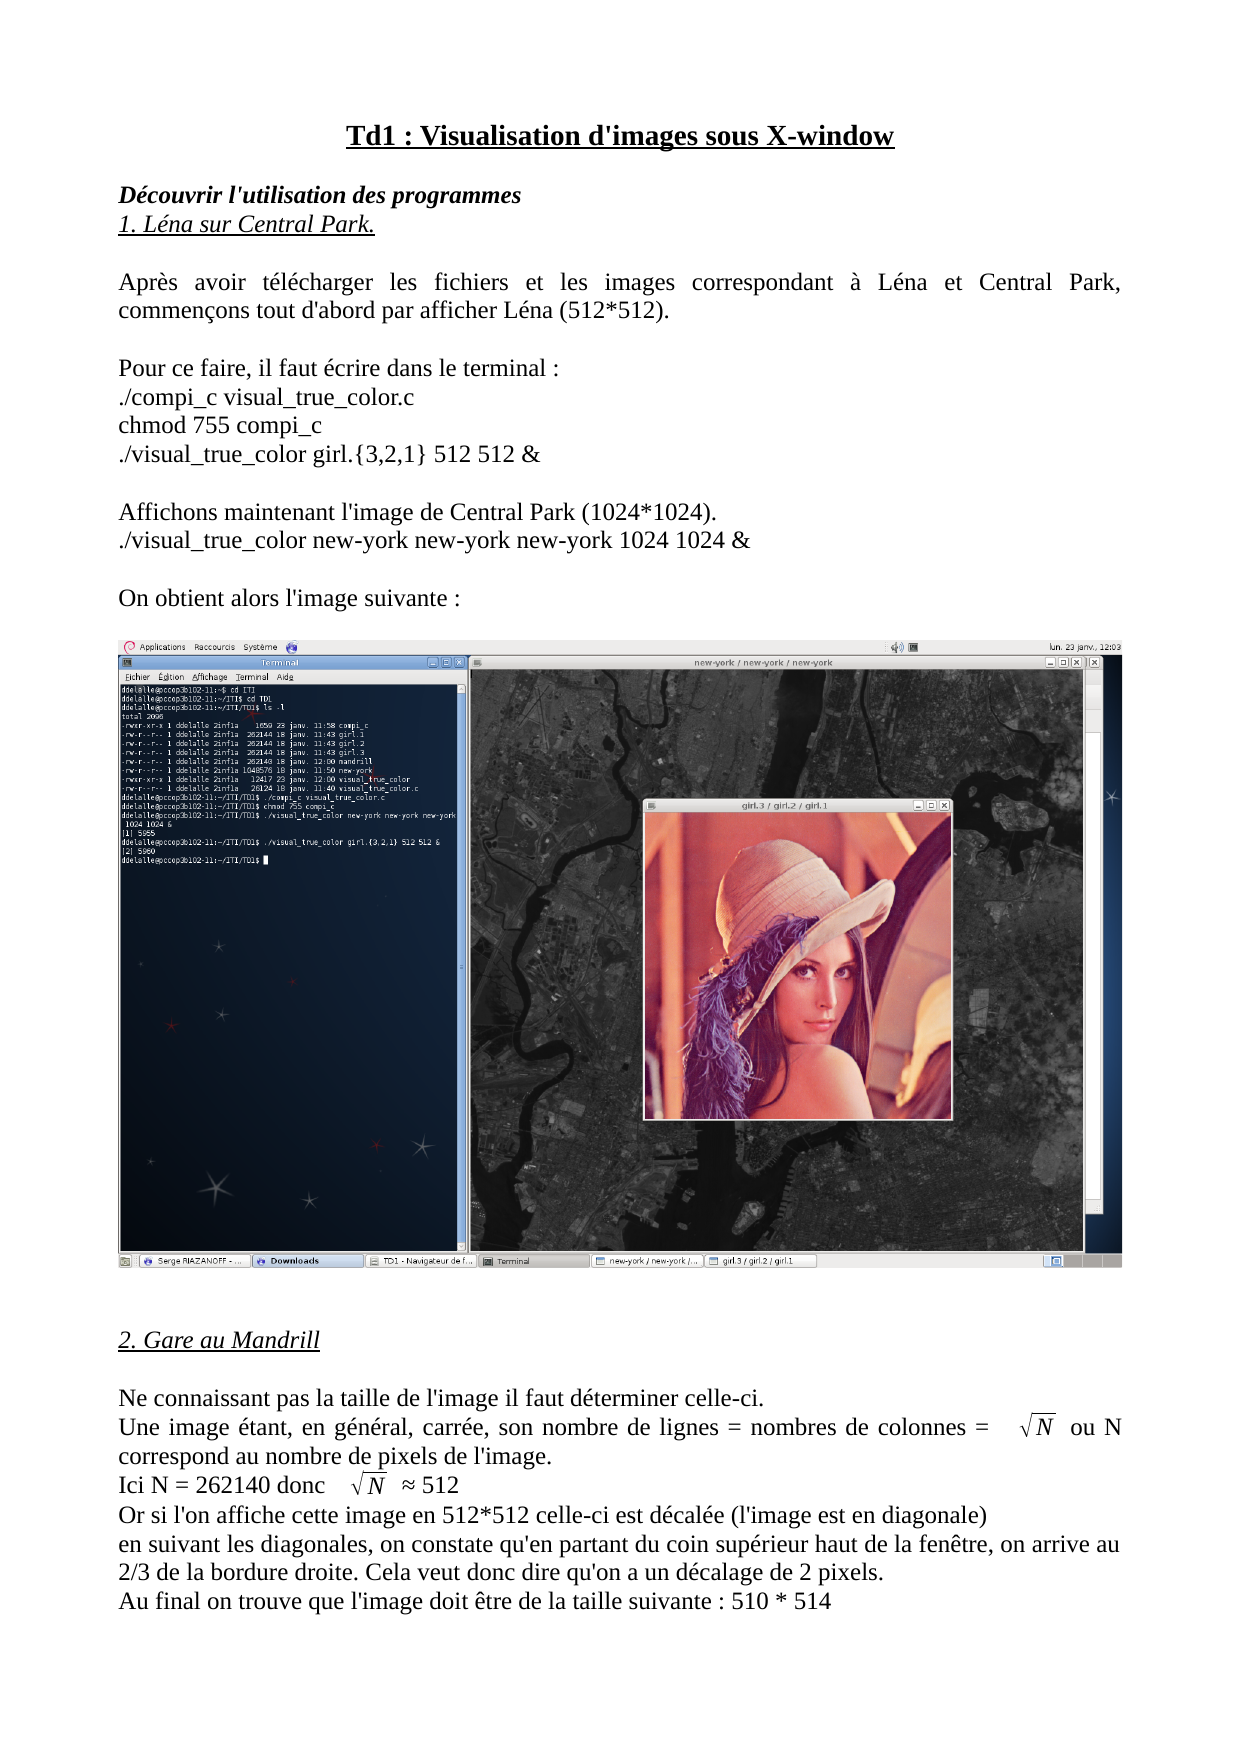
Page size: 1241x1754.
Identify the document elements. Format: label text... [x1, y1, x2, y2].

text ./visual_true_color new-york new-york new-york 1024 1024 & [118, 525, 1122, 554]
text On obtient alors l'image suivante : [118, 583, 1122, 612]
text 2. Gare au Mandrill [118, 1325, 1122, 1354]
text Au final on trouve que l'image doit être de la taille suivante : 510 * 514 [118, 1586, 1122, 1615]
text Ici N = 262140 donc ≈ 512 [118, 1470, 1122, 1500]
text Or si l'on affiche cette image en 512*512 celle-ci est décalée (l'image est en diagonale) [118, 1500, 1122, 1529]
text ./visual_true_color girl.{3,2,1} 512 512 & [118, 439, 1122, 468]
text Td1 : Visualisation d'images sous X-window [118, 118, 1122, 152]
text en suivant les diagonales, on constate qu'en partant du coin supérieur haut de la fenêtre, on arrive au 2/3 de la bordure droite. Cela veut donc dire qu'on a un décalage de 2 pixels. [118, 1529, 1122, 1586]
picture [118, 640, 1123, 1268]
text Une image étant, en général, carrée, son nombre de lignes = nombres de colonnes = ou N correspond au nombre de pixels de l'image. [118, 1412, 1122, 1470]
text Pour ce faire, il faut écrire dans le terminal : [118, 353, 1122, 382]
text Après avoir télécharger les fichiers et les images correspondant à Léna et Central Park, commençons tout d'abord par afficher Léna (512*512). [118, 267, 1122, 324]
text 1. Léna sur Central Park. [118, 209, 1122, 238]
text chmod 755 compi_c [118, 410, 1122, 439]
text Découvrir l'utilisation des programmes [118, 180, 1122, 209]
text Ne connaissant pas la taille de l'image il faut déterminer celle-ci. [118, 1383, 1122, 1412]
text ./compi_c visual_true_color.c [118, 382, 1122, 410]
text Affichons maintenant l'image de Central Park (1024*1024). [118, 497, 1122, 525]
